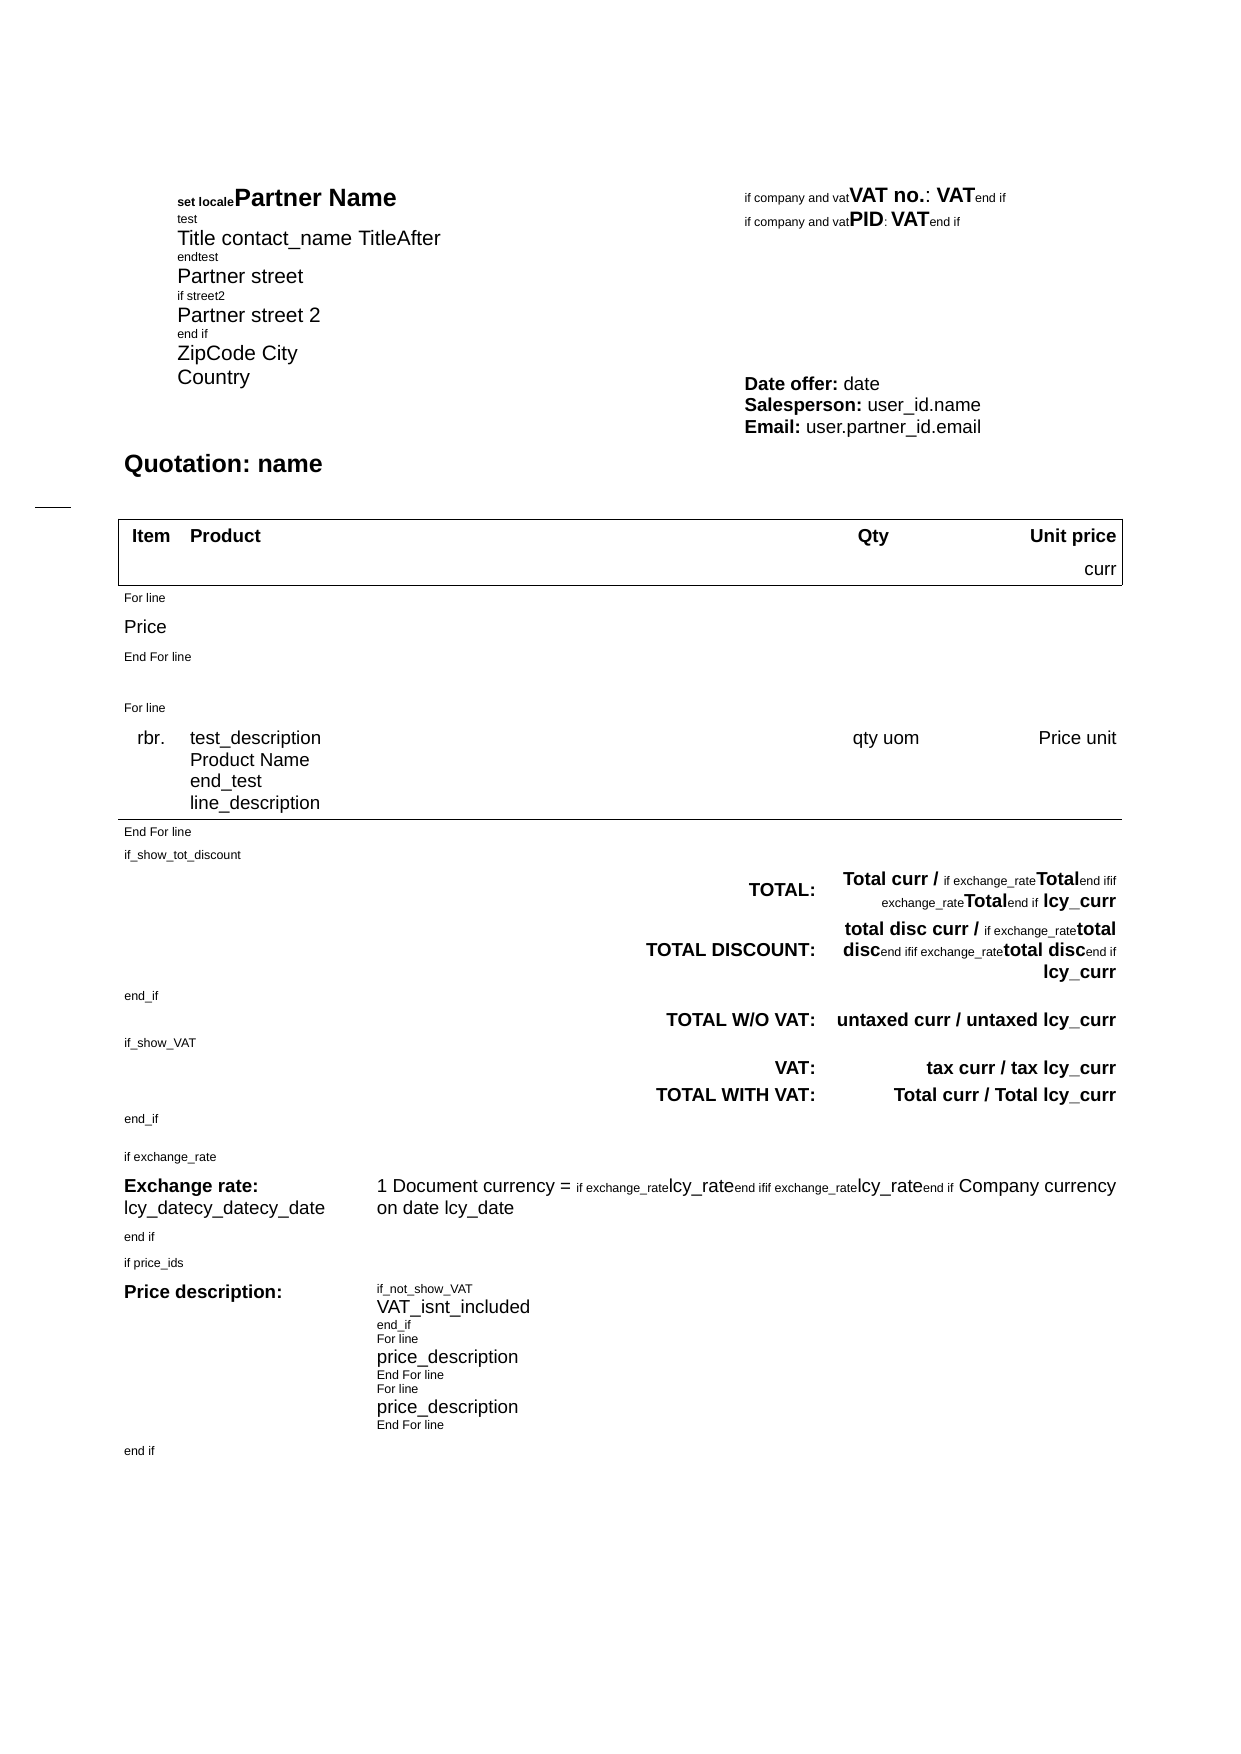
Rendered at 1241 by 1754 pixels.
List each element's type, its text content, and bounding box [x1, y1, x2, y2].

table_cell qty uom [821, 721, 925, 819]
table_cell end if [118, 1224, 1122, 1250]
table_cell For line [118, 695, 1122, 721]
table_header Item [119, 520, 184, 552]
table_header Unit price [925, 520, 1122, 552]
table_cell rbr. [118, 721, 184, 819]
table_header Product [184, 520, 821, 552]
table_cell VAT: [118, 1054, 821, 1081]
table_cell [821, 552, 925, 585]
table_cell Exchange rate: lcy_datecy_datecy_date [118, 1169, 371, 1224]
table_cell end if [118, 1438, 1122, 1464]
table_header Qty [821, 520, 925, 552]
table_cell curr [925, 552, 1122, 585]
table_cell total disc curr / if exchange_ratetotal discend ifif exchange_ratetotal discend if lcy_curr [821, 914, 1122, 985]
table_cell TOTAL: [118, 865, 821, 914]
table_cell For line [118, 586, 1122, 611]
table_cell 1 Document currency = if exchange_ratelcy_rateend ifif exchange_ratelcy_rateend if Company currency on date lcy_date [371, 1169, 1122, 1224]
table_cell [119, 552, 184, 585]
table_cell Date offer: date Salesperson: user_id.name Email: user.partner_id.email [739, 325, 1122, 443]
table_cell Price unit [925, 721, 1122, 819]
table_header [118, 177, 171, 443]
table_cell if_show_VAT [118, 1033, 1122, 1053]
table_cell TOTAL DISCOUNT: [118, 914, 821, 985]
table_header if exchange_rate [118, 1144, 1122, 1169]
table_cell Price description: [118, 1276, 371, 1438]
table_header Quotation: name [118, 443, 1122, 483]
table_cell Total curr / Total lcy_curr [821, 1081, 1122, 1109]
table_cell [118, 483, 1122, 518]
table_cell tax curr / tax lcy_curr [821, 1054, 1122, 1081]
table_cell end_if [118, 985, 1122, 1006]
table_header set localePartner Name test Title contact_name TitleAfter endtest Partner street if street2 Partner street 2 end if ZipCode City Country [171, 177, 738, 443]
table_cell untaxed curr / untaxed lcy_curr [821, 1006, 1122, 1033]
table_cell TOTAL W/O VAT: [118, 1006, 821, 1033]
table_cell End For line [118, 644, 1122, 669]
table_cell TOTAL WITH VAT: [118, 1081, 821, 1109]
table_header if company and vatVAT no.: VATend if if company and vatPID: VATend if [739, 177, 1122, 325]
table_cell test_description Product Name end_test line_description [184, 721, 821, 819]
table_cell if_show_tot_discount [118, 845, 1122, 865]
table_cell Price [118, 611, 1122, 644]
table_cell [184, 552, 821, 585]
table_cell end_if [118, 1109, 1122, 1129]
table_cell Total curr / if exchange_rateTotalend ifif exchange_rateTotalend if lcy_curr [821, 865, 1122, 914]
table_cell if price_ids [118, 1250, 1122, 1276]
table_cell End For line [118, 820, 1122, 845]
table_cell if_not_show_VAT VAT_isnt_included end_if For line price_description End For line For line price_description End For line [371, 1276, 1122, 1438]
table_cell [118, 670, 1122, 695]
